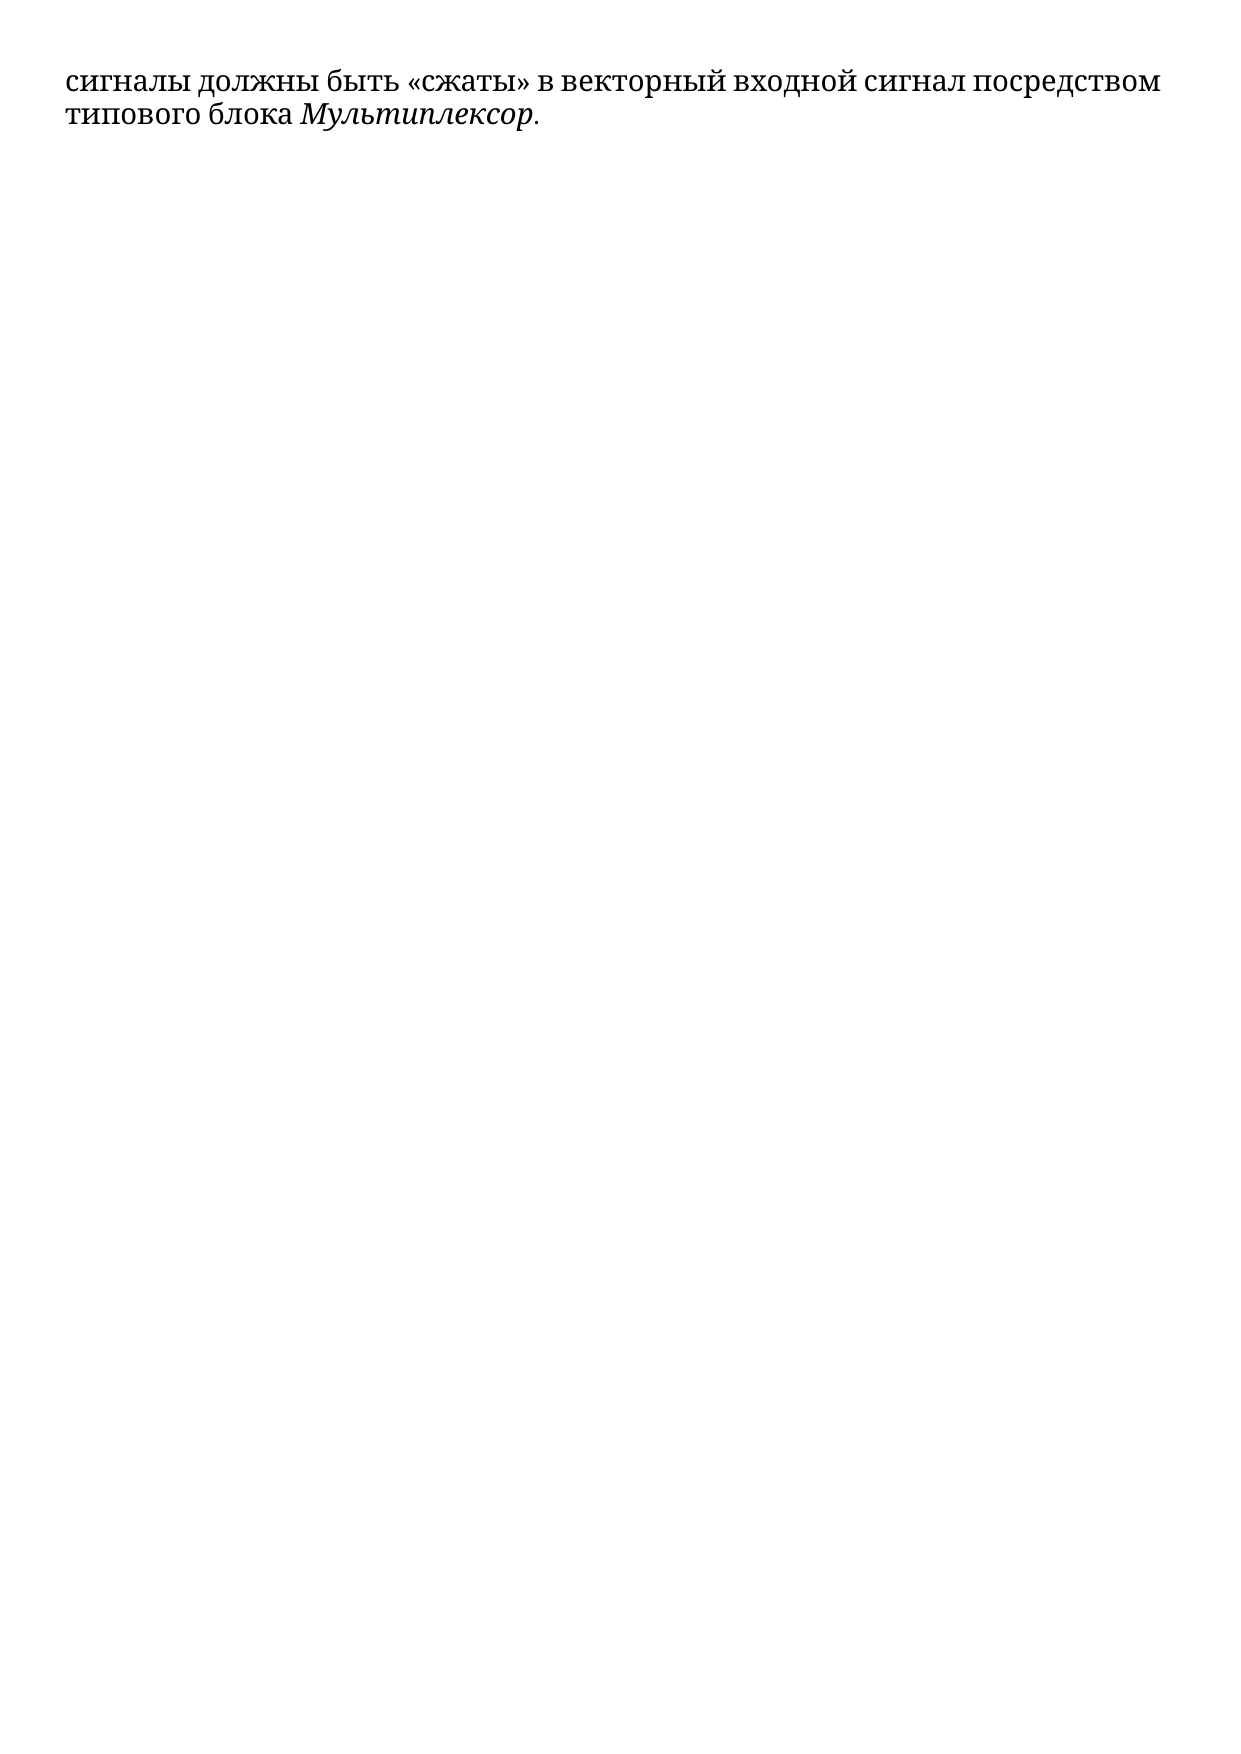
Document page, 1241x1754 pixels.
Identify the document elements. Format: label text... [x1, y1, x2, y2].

table_cell Блок реализует преобразование входных сигналов посредством единой нелинейной статической характеристики типа «релейная неоднозначная с зоной нечувствительности» при различных начальных условиях по следующему алгоритму: , где– вектор входных сигналов; – вектор выходных сигналов;– предыдущий временной шаг интегрирования;– параметры статической характеристики. При наличии «перехлеста» зон возврата процесс переключения определяется с учетом предыдущего состояния реле. Свойства: Нижняя граница переключения –– минимальное значение входной величины, при котором значение на выходе равно нижнему значению. Нижняя граница зоны нечувствительности –. Верхняя граница зоны нечувствительности –. Верхняя граница переключения –– максимальное значение входной величины, при котором значение на выходе равно верхнему значению. Нижнее значение функции –– минимальное значение на выходе блока. Верхнее значение функции –– максимальное значение на выходе блока. Начальные условия (0;1) – начальное состояние реле: 0 – выключено, 1 – включено. Примечание: для реализации векторной обработки преобразуемые сигналы должны быть «сжаты» в векторный входной сигнал посредством типового блока Мультиплексор. [59, 59, 1181, 150]
